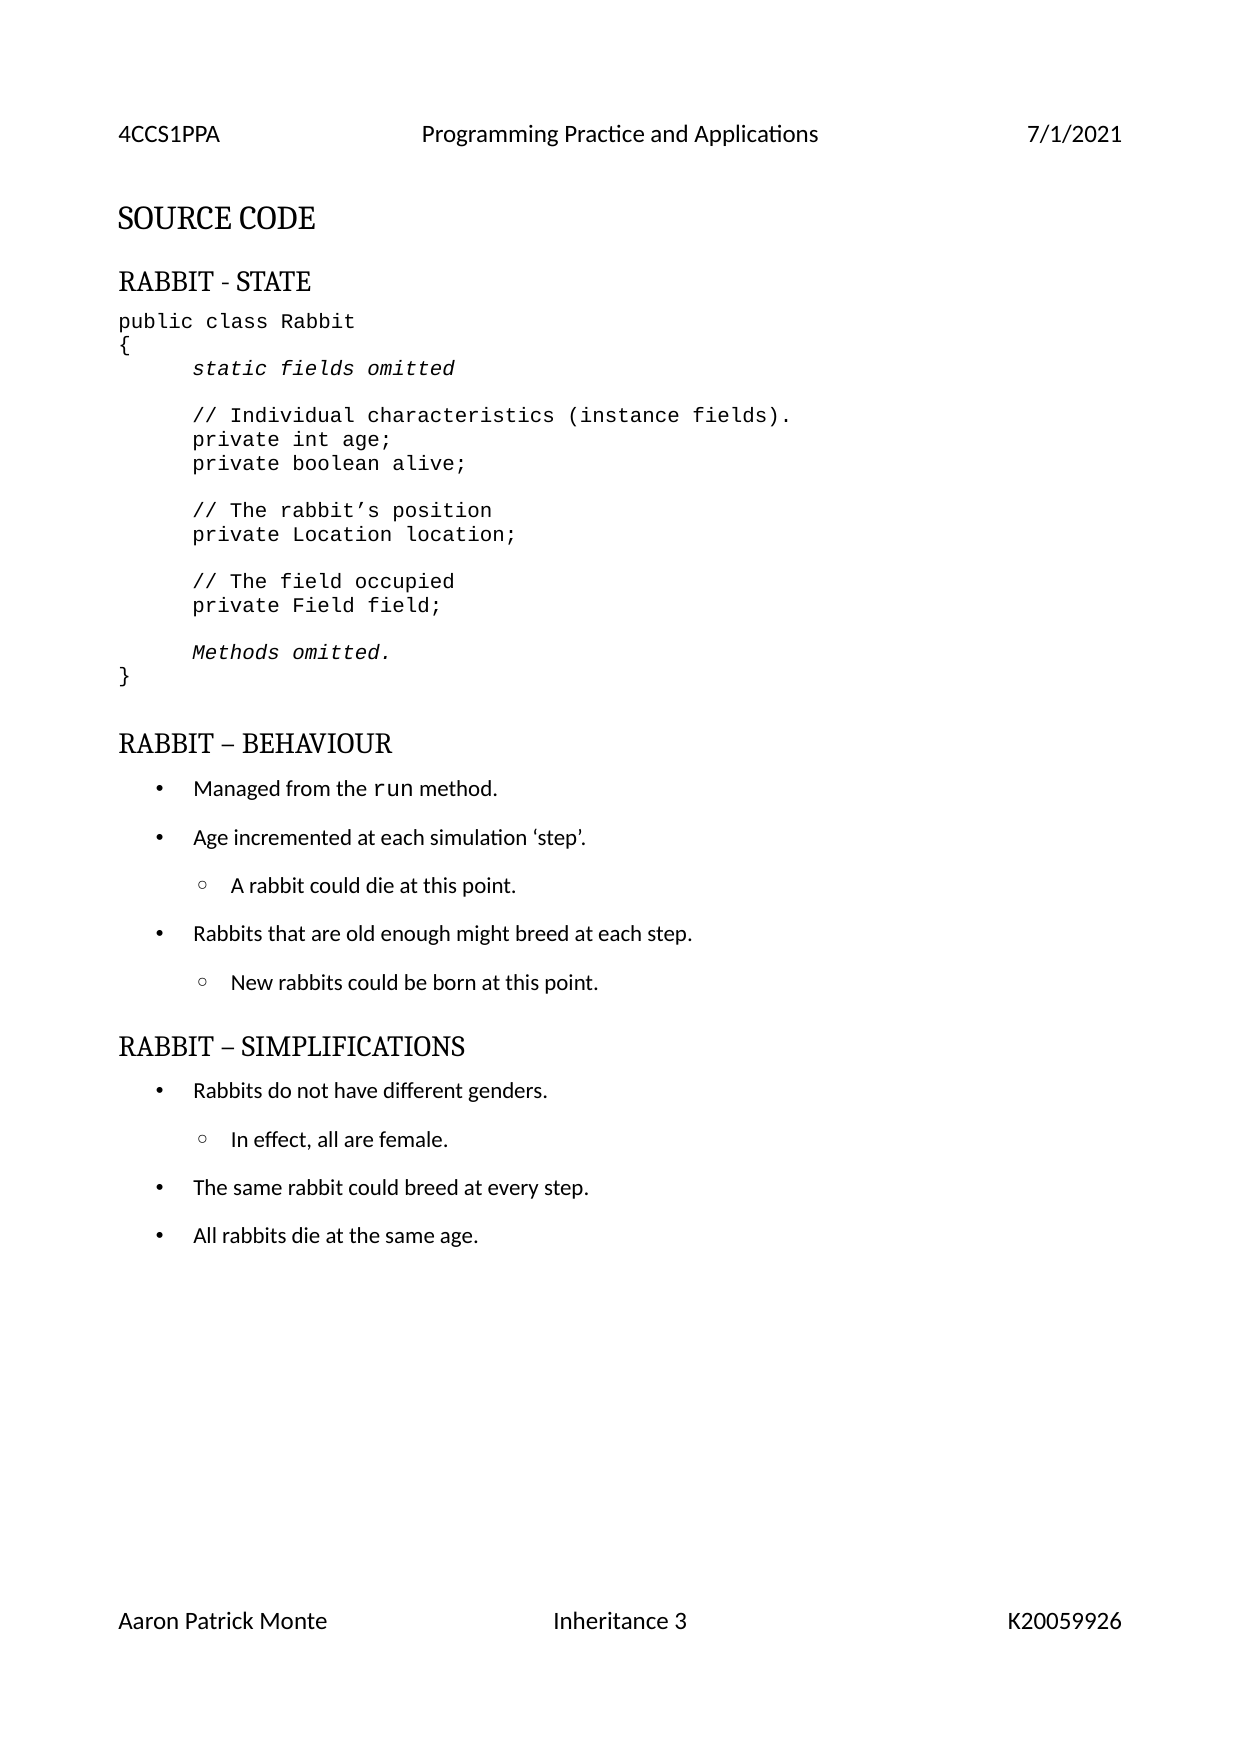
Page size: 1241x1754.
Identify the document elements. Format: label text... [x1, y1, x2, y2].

list All rabbits die at the same age. [156, 1221, 1122, 1249]
list Age incremented at each simulation ‘step’. [156, 823, 1122, 851]
subtitle Source code [118, 199, 1122, 237]
text public class Rabbit { static fields omitted // Individual characteristics (instance fields). private int age; private boolean alive; // The rabbit’s position private Location location; // The field occupied private Field field; Methods omitted. } [118, 311, 1122, 689]
list In effect, all are female. [193, 1125, 1122, 1153]
list Rabbits do not have different genders. [156, 1077, 1122, 1104]
subtitle Rabbit – simplifications [118, 1030, 1122, 1064]
subtitle Rabbit – behaviour [118, 727, 1122, 761]
list A rabbit could die at this point. [193, 871, 1122, 899]
list Rabbits that are old enough might breed at each step. [156, 919, 1122, 947]
list Managed from the run method. [156, 774, 1122, 803]
subtitle Rabbit - state [118, 264, 1122, 298]
list The same rabbit could breed at every step. [156, 1173, 1122, 1201]
list New rabbits could be born at this point. [193, 968, 1122, 996]
